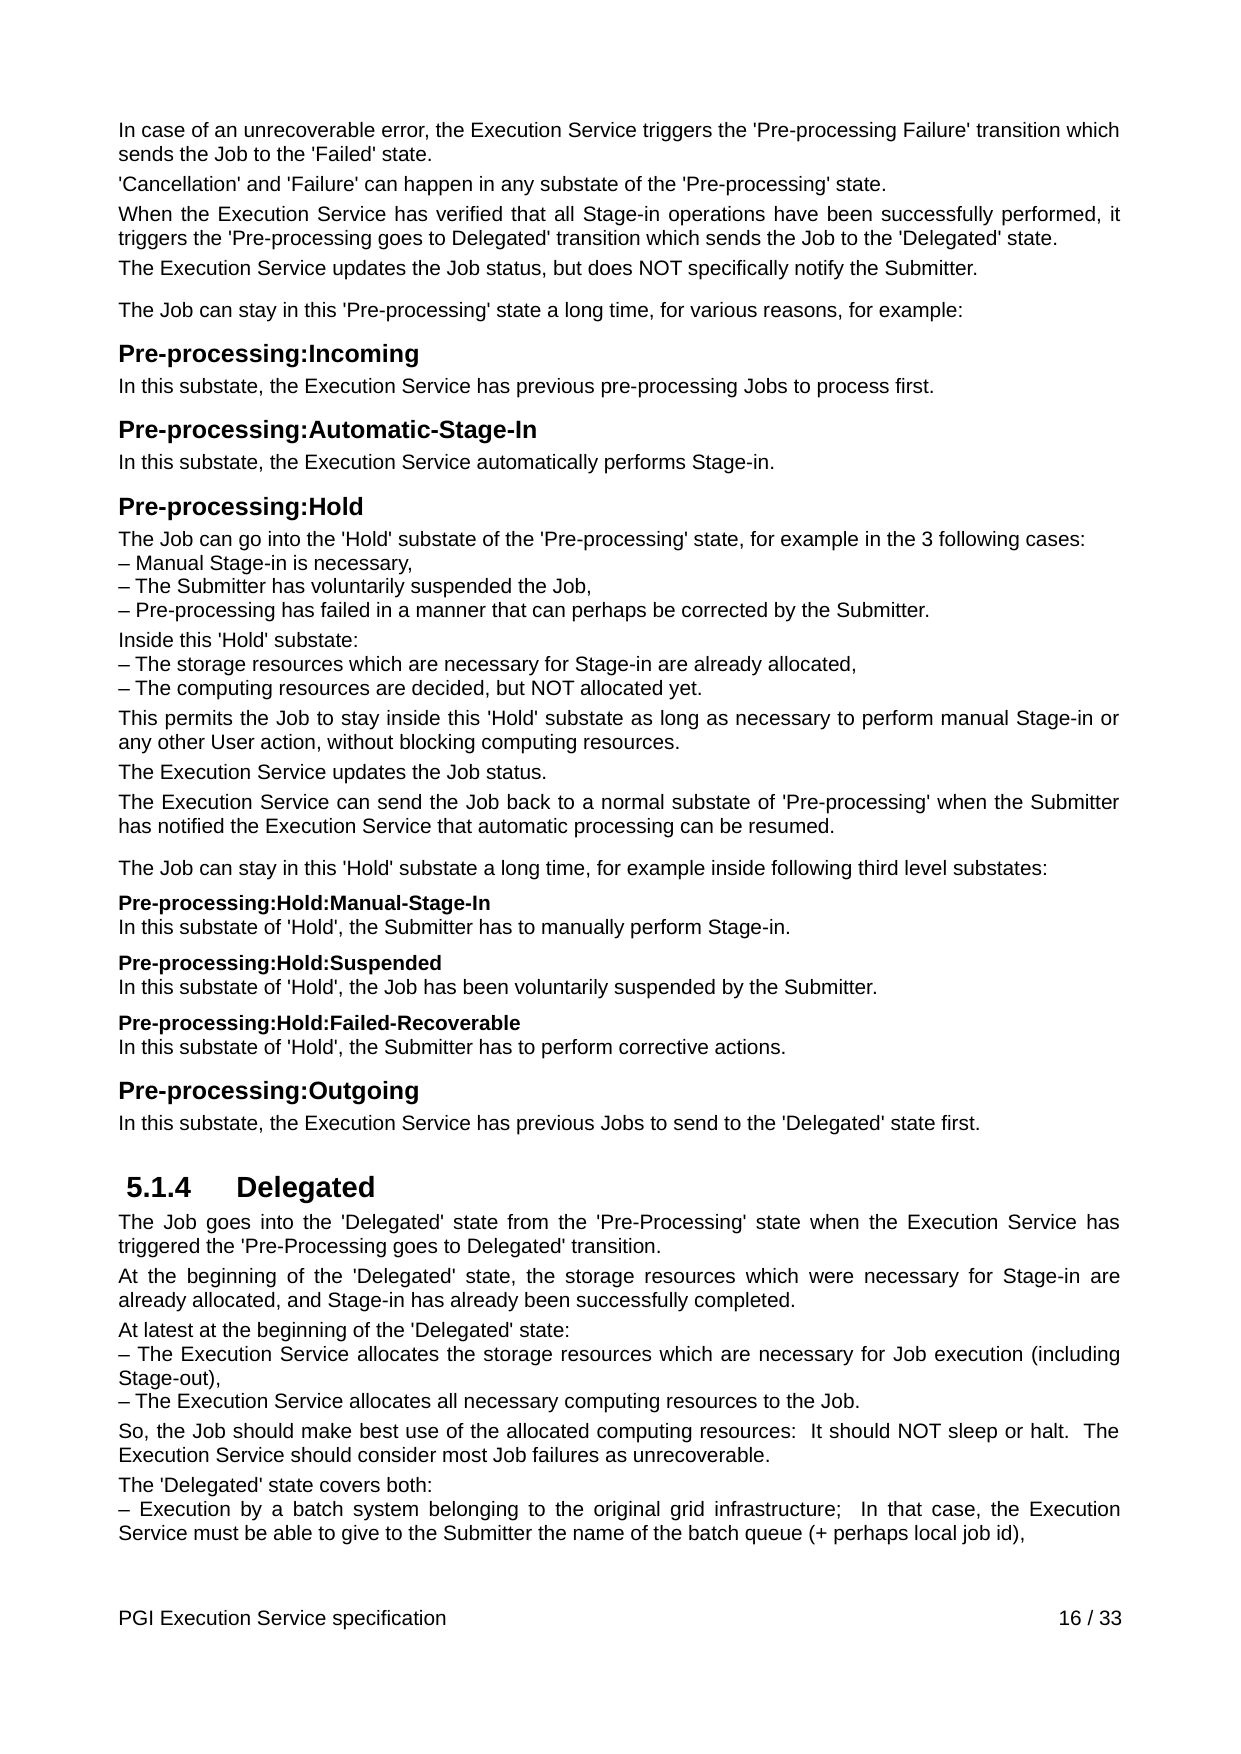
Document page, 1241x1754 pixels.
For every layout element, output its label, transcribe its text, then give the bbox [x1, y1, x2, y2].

text – Execution by a batch system belonging to the original grid infrastructure; In that case, the Execution Service must be able to give to the Submitter the name of the batch queue (+ perhaps local job id), [118, 1497, 1122, 1545]
text At the beginning of the 'Delegated' state, the storage resources which were necessary for Stage-in are already allocated, and Stage-in has already been successfully completed. [118, 1263, 1122, 1311]
text – Manual Stage-in is necessary, [118, 550, 1122, 574]
text In this substate of 'Hold', the Job has been voluntarily suspended by the Submitter. [118, 975, 1122, 999]
text The Job can go into the 'Hold' substate of the 'Pre-processing' state, for example in the 3 following cases: [118, 526, 1122, 550]
text Pre-processing:Outgoing [118, 1076, 1122, 1105]
text So, the Job should make best use of the allocated computing resources: It should NOT sleep or halt. The Execution Service should consider most Job failures as unrecoverable. [118, 1419, 1122, 1467]
text – The computing resources are decided, but NOT allocated yet. [118, 676, 1122, 700]
text – Pre-processing has failed in a manner that can perhaps be corrected by the Submitter. [118, 598, 1122, 622]
text Pre-processing:Hold:Suspended [118, 951, 1122, 975]
text The Job can stay in this 'Hold' substate a long time, for example inside following third level substates: [118, 855, 1122, 879]
text – The Submitter has voluntarily suspended the Job, [118, 574, 1122, 598]
text In this substate, the Execution Service has previous Jobs to send to the 'Delegated' state first. [118, 1111, 1122, 1135]
text Pre-processing:Hold [118, 492, 1122, 521]
text The 'Delegated' state covers both: [118, 1473, 1122, 1497]
text In case of an unrecoverable error, the Execution Service triggers the 'Pre-processing Failure' transition which sends the Job to the 'Failed' state. [118, 118, 1122, 166]
text The Execution Service can send the Job back to a normal substate of 'Pre-processing' when the Submitter has notified the Execution Service that automatic processing can be resumed. [118, 790, 1122, 838]
text At latest at the beginning of the 'Delegated' state: [118, 1317, 1122, 1341]
text The Execution Service updates the Job status, but does NOT specifically notify the Submitter. [118, 256, 1122, 280]
text The Execution Service updates the Job status. [118, 760, 1122, 784]
text In this substate, the Execution Service has previous pre-processing Jobs to process first. [118, 374, 1122, 398]
text The Job can stay in this 'Pre-processing' state a long time, for various reasons, for example: [118, 297, 1122, 321]
text – The Execution Service allocates the storage resources which are necessary for Job execution (including Stage-out), [118, 1341, 1122, 1389]
text In this substate of 'Hold', the Submitter has to perform corrective actions. [118, 1034, 1122, 1058]
text – The Execution Service allocates all necessary computing resources to the Job. [118, 1389, 1122, 1413]
text 'Cancellation' and 'Failure' can happen in any substate of the 'Pre-processing' state. [118, 172, 1122, 196]
text In this substate of 'Hold', the Submitter has to manually perform Stage-in. [118, 915, 1122, 939]
text – The storage resources which are necessary for Stage-in are already allocated, [118, 652, 1122, 676]
text Pre-processing:Automatic-Stage-In [118, 415, 1122, 444]
text Pre-processing:Hold:Failed-Recoverable [118, 1011, 1122, 1034]
text Pre-processing:Hold:Manual-Stage-In [118, 891, 1122, 915]
text In this substate, the Execution Service automatically performs Stage-in. [118, 450, 1122, 474]
subtitle Delegated [118, 1170, 1122, 1204]
text When the Execution Service has verified that all Stage-in operations have been successfully performed, it triggers the 'Pre-processing goes to Delegated' transition which sends the Job to the 'Delegated' state. [118, 202, 1122, 250]
text Pre-processing:Incoming [118, 339, 1122, 368]
text Inside this 'Hold' substate: [118, 628, 1122, 652]
text This permits the Job to stay inside this 'Hold' substate as long as necessary to perform manual Stage-in or any other User action, without blocking computing resources. [118, 706, 1122, 754]
text The Job goes into the 'Delegated' state from the 'Pre-Processing' state when the Execution Service has triggered the 'Pre-Processing goes to Delegated' transition. [118, 1210, 1122, 1258]
